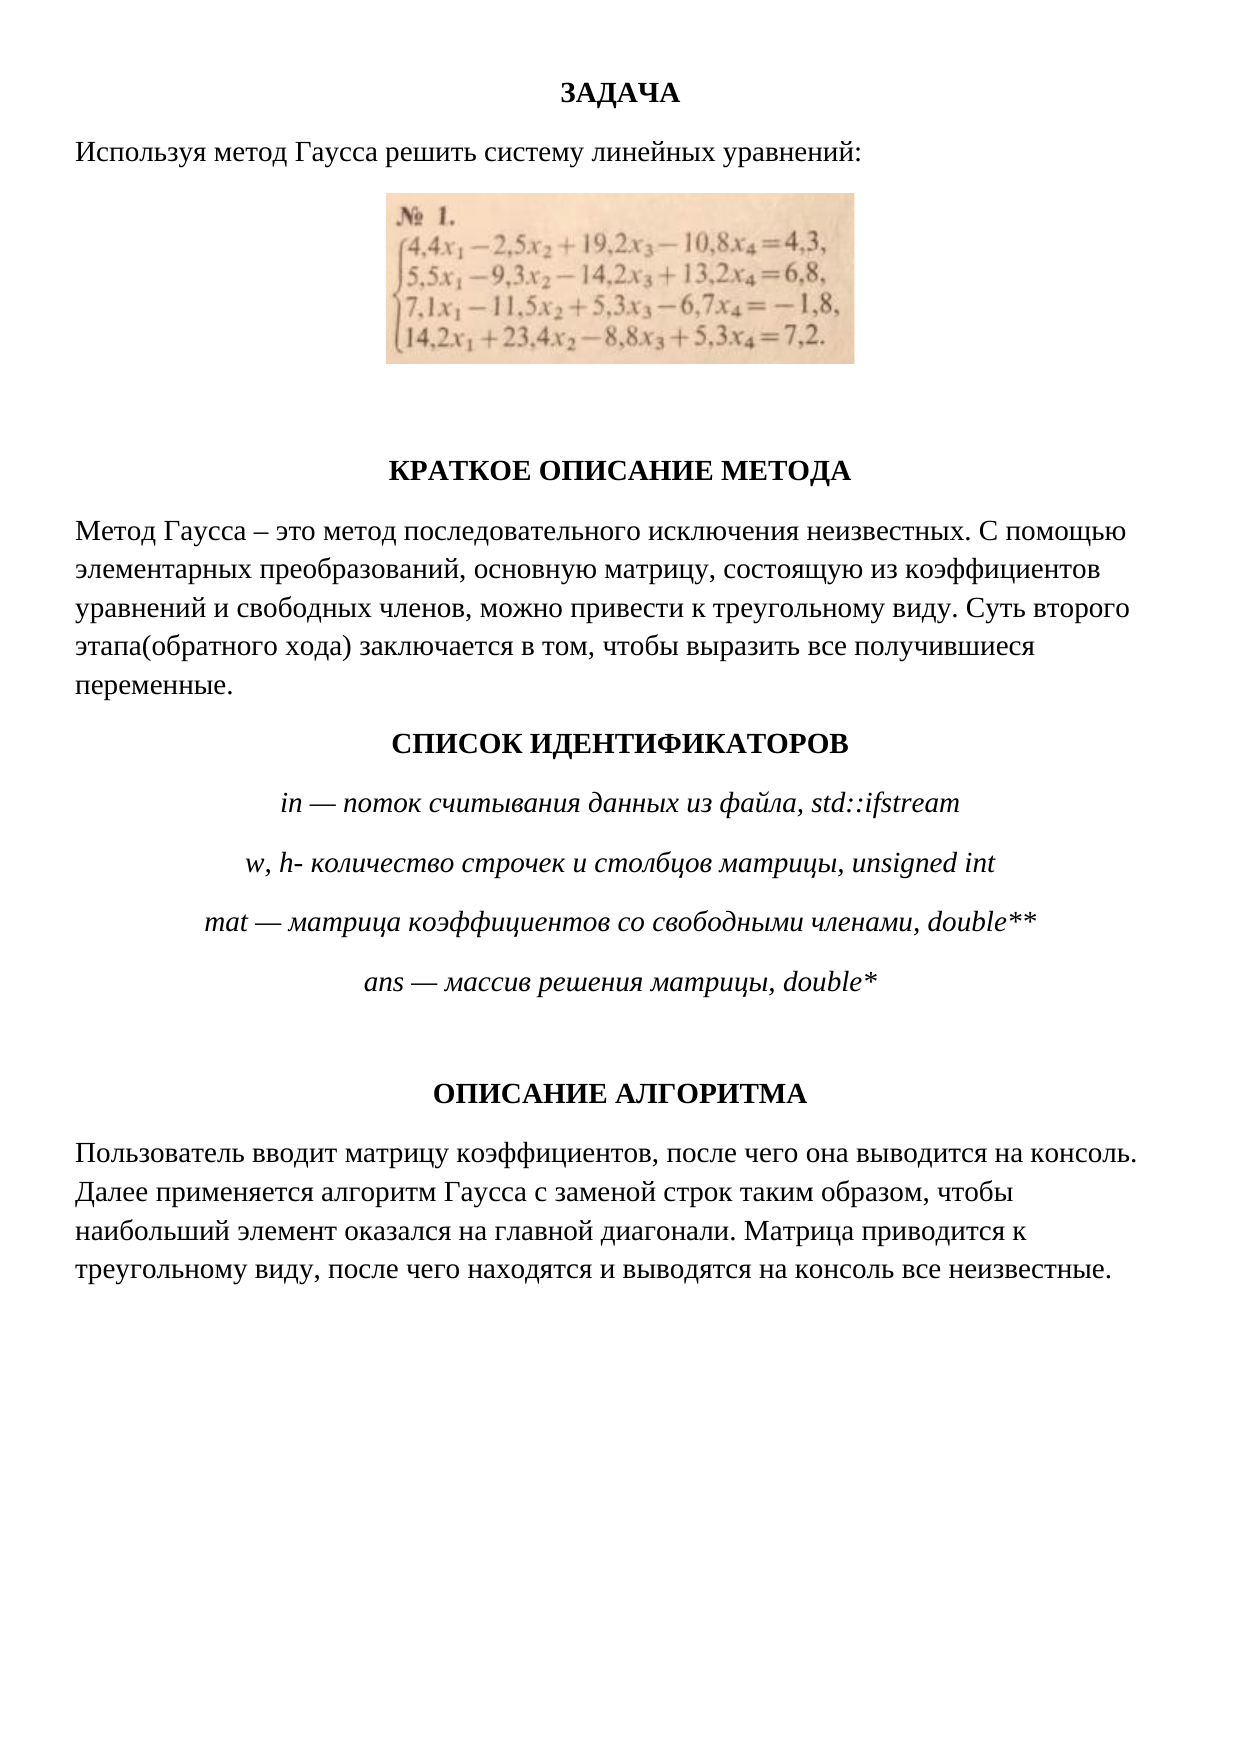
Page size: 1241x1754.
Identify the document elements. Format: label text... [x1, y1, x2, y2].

text ЗАДАЧА [75, 75, 1165, 108]
text in — поток считывания данных из файла, std::ifstream [75, 786, 1165, 819]
picture [385, 193, 855, 364]
text mat — матрица коэффициентов со свободными членами, double** [75, 904, 1165, 938]
text Метод Гаусса – это метод последовательного исключения неизвестных. С помощью элементарных преобразований, основную матрицу, состоящую из коэффициентов уравнений и свободных членов, можно привести к треугольному виду. Суть второго этапа(обратного хода) заключается в том, чтобы выразить все получившиеся переменные. [75, 513, 1165, 700]
text w, h- количество строчек и столбцов матрицы, unsigned int [75, 845, 1165, 878]
text Пользователь вводит матрицу коэффициентов, после чего она выводится на консоль. Далее применяется алгоритм Гаусса с заменой строк таким образом, чтобы наибольший элемент оказался на главной диагонали. Матрица приводится к треугольному виду, после чего находятся и выводятся на консоль все неизвестные. [75, 1136, 1165, 1285]
text ОПИСАНИЕ АЛГОРИТМА [75, 1076, 1165, 1110]
text Используя метод Гаусса решить систему линейных уравнений: [75, 134, 1165, 168]
text КРАТКОЕ ОПИСАНИЕ МЕТОДА [75, 453, 1165, 487]
text ans — массив решения матрицы, double* [75, 964, 1165, 997]
text СПИСОК ИДЕНТИФИКАТОРОВ [75, 726, 1165, 760]
